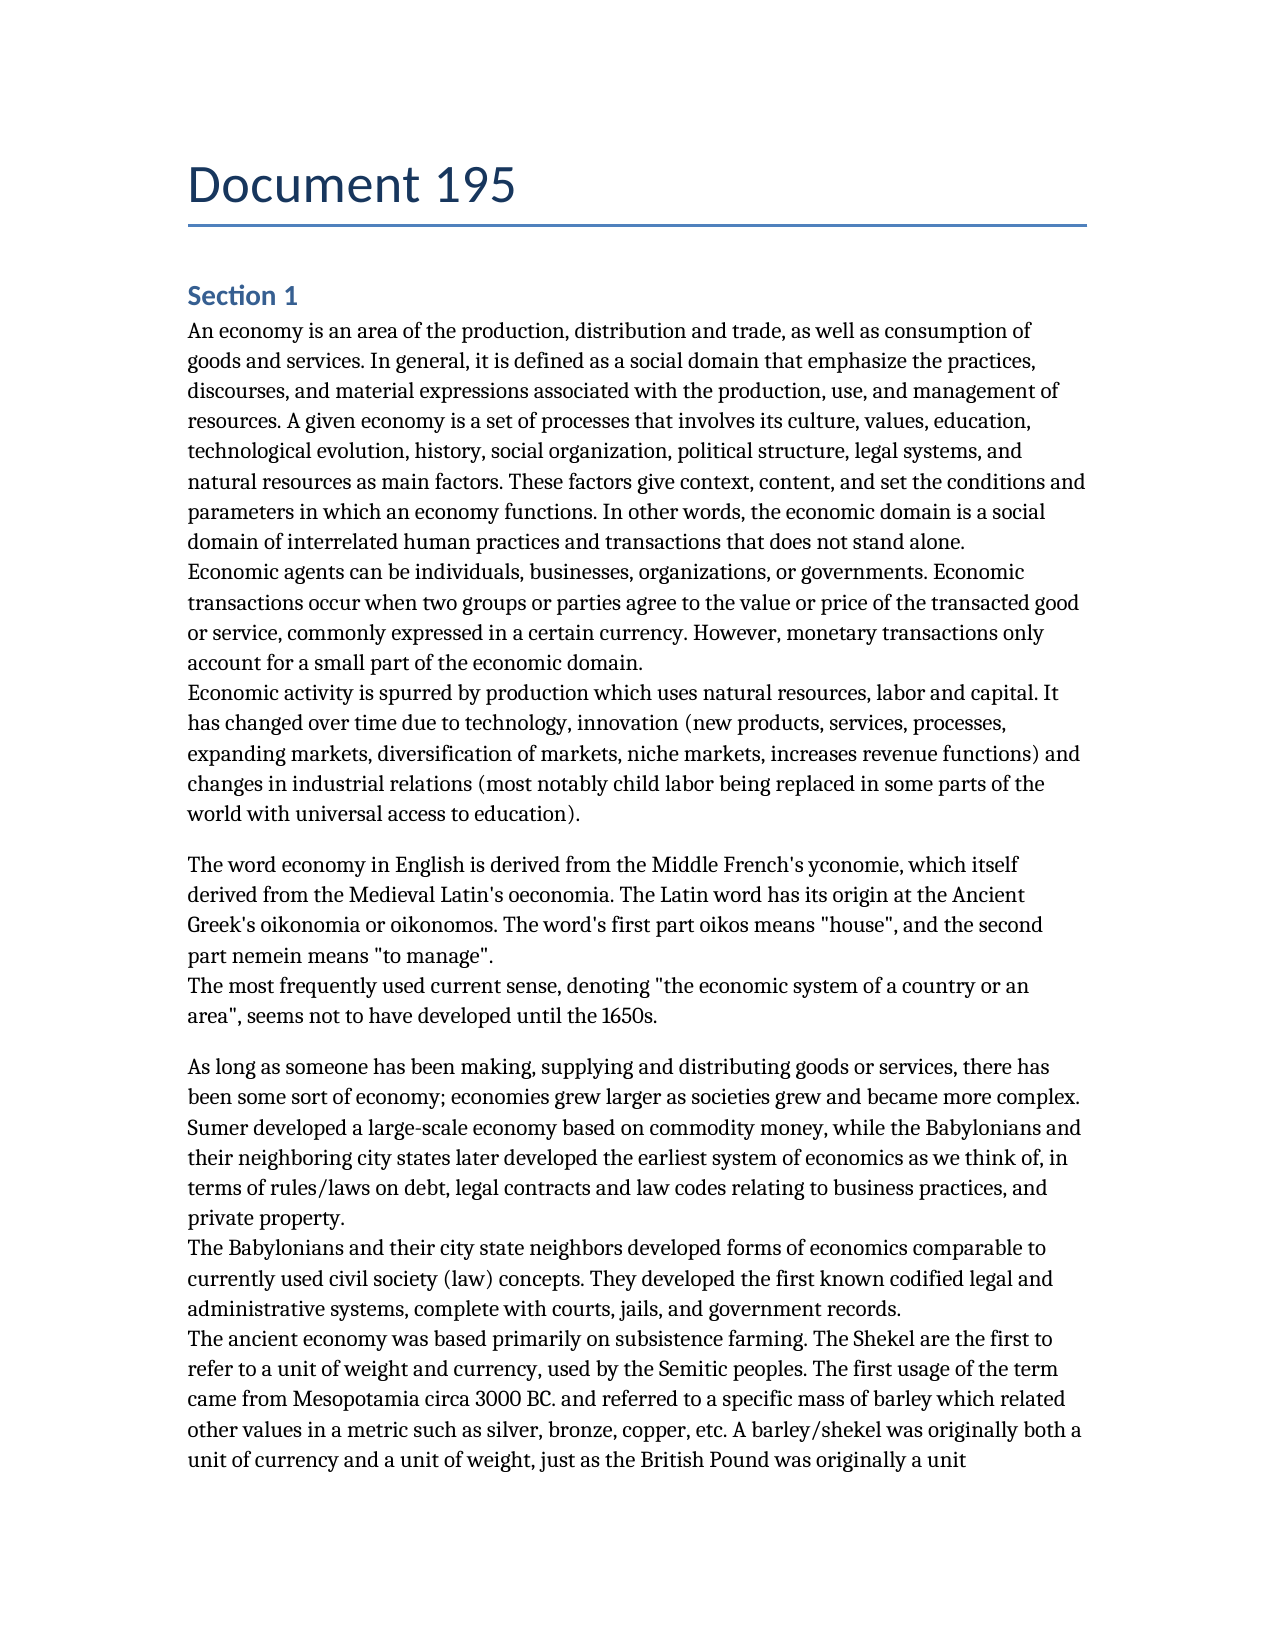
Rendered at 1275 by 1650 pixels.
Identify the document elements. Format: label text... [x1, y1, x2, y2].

subtitle Section 1 [187, 277, 1087, 312]
text An economy is an area of the production, distribution and trade, as well as consumption of goods and services. In general, it is defined as a social domain that emphasize the practices, discourses, and material expressions associated with the production, use, and management of resources. A given economy is a set of processes that involves its culture, values, education, technological evolution, history, social organization, political structure, legal systems, and natural resources as main factors. These factors give context, content, and set the conditions and parameters in which an economy functions. In other words, the economic domain is a social domain of interrelated human practices and transactions that does not stand alone. Economic agents can be individuals, businesses, organizations, or governments. Economic transactions occur when two groups or parties agree to the value or price of the transacted good or service, commonly expressed in a certain currency. However, monetary transactions only account for a small part of the economic domain. Economic activity is spurred by production which uses natural resources, labor and capital. It has changed over time due to technology, innovation (new products, services, processes, expanding markets, diversification of markets, niche markets, increases revenue functions) and changes in industrial relations (most notably child labor being replaced in some parts of the world with universal access to education). [187, 317, 1087, 827]
text The word economy in English is derived from the Middle French's yconomie, which itself derived from the Medieval Latin's oeconomia. The Latin word has its origin at the Ancient Greek's oikonomia or oikonomos. The word's first part oikos means "house", and the second part nemein means "to manage". The most frequently used current sense, denoting "the economic system of a country or an area", seems not to have developed until the 1650s. [187, 852, 1087, 1029]
title Document 195 [187, 150, 1087, 227]
text As long as someone has been making, supplying and distributing goods or services, there has been some sort of economy; economies grew larger as societies grew and became more complex. Sumer developed a large-scale economy based on commodity money, while the Babylonians and their neighboring city states later developed the earliest system of economics as we think of, in terms of rules/laws on debt, legal contracts and law codes relating to business practices, and private property. The Babylonians and their city state neighbors developed forms of economics comparable to currently used civil society (law) concepts. They developed the first known codified legal and administrative systems, complete with courts, jails, and government records. The ancient economy was based primarily on subsistence farming. The Shekel are the first to refer to a unit of weight and currency, used by the Semitic peoples. The first usage of the term came from Mesopotamia circa 3000 BC. and referred to a specific mass of barley which related other values in a metric such as silver, bronze, copper, etc. A barley/shekel was originally both a unit of currency and a unit of weight, just as the British Pound was originally a unit [187, 1054, 1087, 1473]
